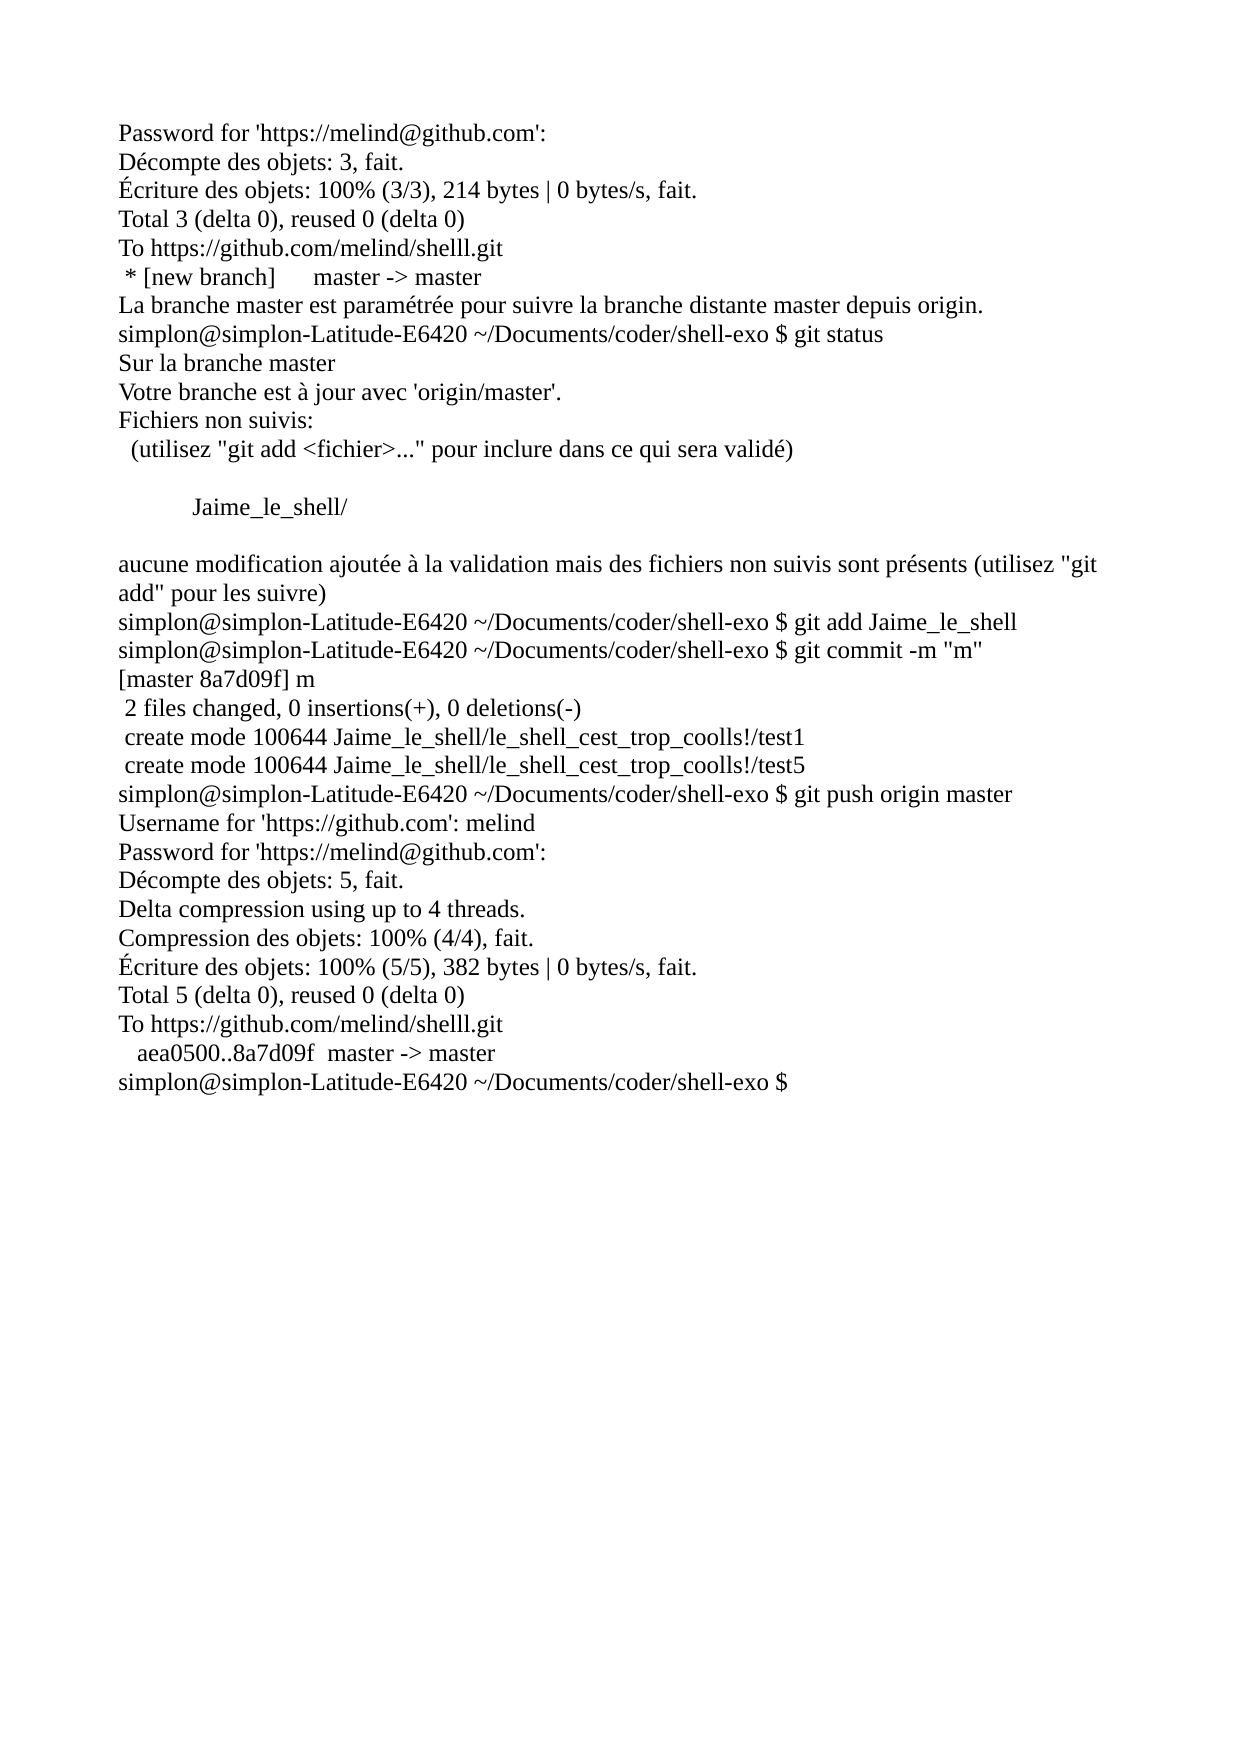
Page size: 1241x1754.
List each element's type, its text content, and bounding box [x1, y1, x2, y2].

text Total 5 (delta 0), reused 0 (delta 0) [118, 981, 1122, 1009]
text Delta compression using up to 4 threads. [118, 894, 1122, 923]
text Jaime_le_shell/ [118, 492, 1122, 521]
text [master 8a7d09f] m [118, 664, 1122, 693]
text Décompte des objets: 5, fait. [118, 866, 1122, 894]
text To https://github.com/melind/shelll.git [118, 1009, 1122, 1038]
text Sur la branche master [118, 348, 1122, 377]
text simplon@simplon-Latitude-E6420 ~/Documents/coder/shell-exo $ [118, 1067, 1122, 1096]
text 2 files changed, 0 insertions(+), 0 deletions(-) [118, 693, 1122, 722]
text Compression des objets: 100% (4/4), fait. [118, 923, 1122, 952]
text Total 3 (delta 0), reused 0 (delta 0) [118, 204, 1122, 233]
text simplon@simplon-Latitude-E6420 ~/Documents/coder/shell-exo $ git push origin master [118, 779, 1122, 808]
text * [new branch] master -> master [118, 262, 1122, 291]
text create mode 100644 Jaime_le_shell/le_shell_cest_trop_coolls!/test1 [118, 722, 1122, 751]
text Password for 'https://melind@github.com': [118, 118, 1122, 147]
text Password for 'https://melind@github.com': [118, 837, 1122, 866]
text To https://github.com/melind/shelll.git [118, 233, 1122, 262]
text create mode 100644 Jaime_le_shell/le_shell_cest_trop_coolls!/test5 [118, 751, 1122, 779]
text Username for 'https://github.com': melind [118, 808, 1122, 837]
text Votre branche est à jour avec 'origin/master'. [118, 377, 1122, 406]
text Décompte des objets: 3, fait. [118, 147, 1122, 176]
text aucune modification ajoutée à la validation mais des fichiers non suivis sont présents (utilisez "git add" pour les suivre) [118, 549, 1122, 607]
text aea0500..8a7d09f master -> master [118, 1038, 1122, 1067]
text Écriture des objets: 100% (3/3), 214 bytes | 0 bytes/s, fait. [118, 176, 1122, 204]
text (utilisez "git add <fichier>..." pour inclure dans ce qui sera validé) [118, 434, 1122, 463]
text simplon@simplon-Latitude-E6420 ~/Documents/coder/shell-exo $ git status [118, 319, 1122, 348]
text Écriture des objets: 100% (5/5), 382 bytes | 0 bytes/s, fait. [118, 952, 1122, 981]
text simplon@simplon-Latitude-E6420 ~/Documents/coder/shell-exo $ git commit -m "m" [118, 636, 1122, 664]
text Fichiers non suivis: [118, 406, 1122, 434]
text La branche master est paramétrée pour suivre la branche distante master depuis origin. [118, 291, 1122, 319]
text simplon@simplon-Latitude-E6420 ~/Documents/coder/shell-exo $ git add Jaime_le_shell [118, 607, 1122, 636]
